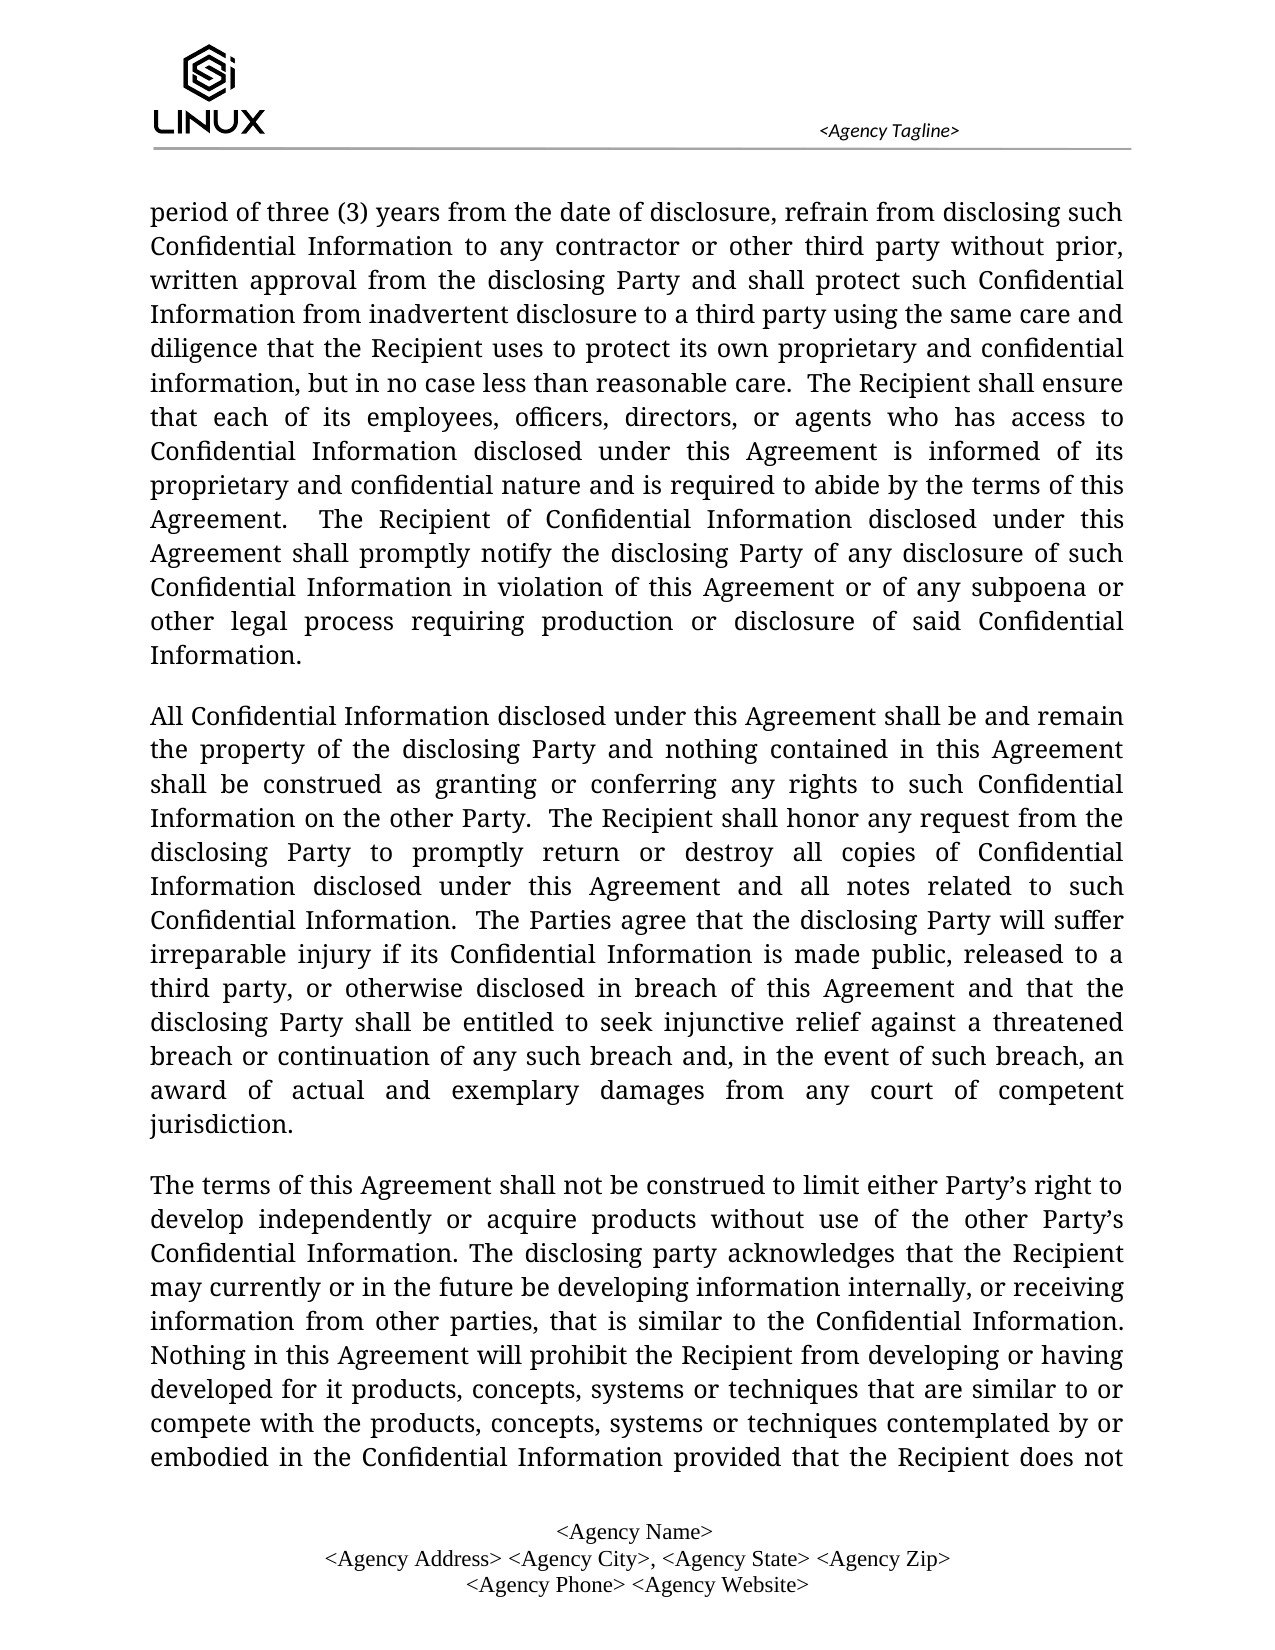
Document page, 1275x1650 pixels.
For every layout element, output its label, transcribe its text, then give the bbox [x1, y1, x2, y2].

text period of three (3) years from the date of disclosure, refrain from disclosing such Confidential Information to any contractor or other third party without prior, written approval from the disclosing Party and shall protect such Confidential Information from inadvertent disclosure to a third party using the same care and diligence that the Recipient uses to protect its own proprietary and confidential information, but in no case less than reasonable care. The Recipient shall ensure that each of its employees, officers, directors, or agents who has access to Confidential Information disclosed under this Agreement is informed of its proprietary and confidential nature and is required to abide by the terms of this Agreement. The Recipient of Confidential Information disclosed under this Agreement shall promptly notify the disclosing Party of any disclosure of such Confidential Information in violation of this Agreement or of any subpoena or other legal process requiring production or disclosure of said Confidential Information. [150, 195, 1125, 672]
text The terms of this Agreement shall not be construed to limit either Party’s right to develop independently or acquire products without use of the other Party’s Confidential Information. The disclosing party acknowledges that the Recipient may currently or in the future be developing information internally, or receiving information from other parties, that is similar to the Confidential Information. Nothing in this Agreement will prohibit the Recipient from developing or having developed for it products, concepts, systems or techniques that are similar to or compete with the products, concepts, systems or techniques contemplated by or embodied in the Confidential Information provided that the Recipient does not [150, 1167, 1125, 1474]
picture [152, 44, 266, 140]
text All Confidential Information disclosed under this Agreement shall be and remain the property of the disclosing Party and nothing contained in this Agreement shall be construed as granting or conferring any rights to such Confidential Information on the other Party. The Recipient shall honor any request from the disclosing Party to promptly return or destroy all copies of Confidential Information disclosed under this Agreement and all notes related to such Confidential Information. The Parties agree that the disclosing Party will suffer irreparable injury if its Confidential Information is made public, released to a third party, or otherwise disclosed in breach of this Agreement and that the disclosing Party shall be entitled to seek injunctive relief against a threatened breach or continuation of any such breach and, in the event of such breach, an award of actual and exemplary damages from any court of competent jurisdiction. [150, 698, 1125, 1141]
